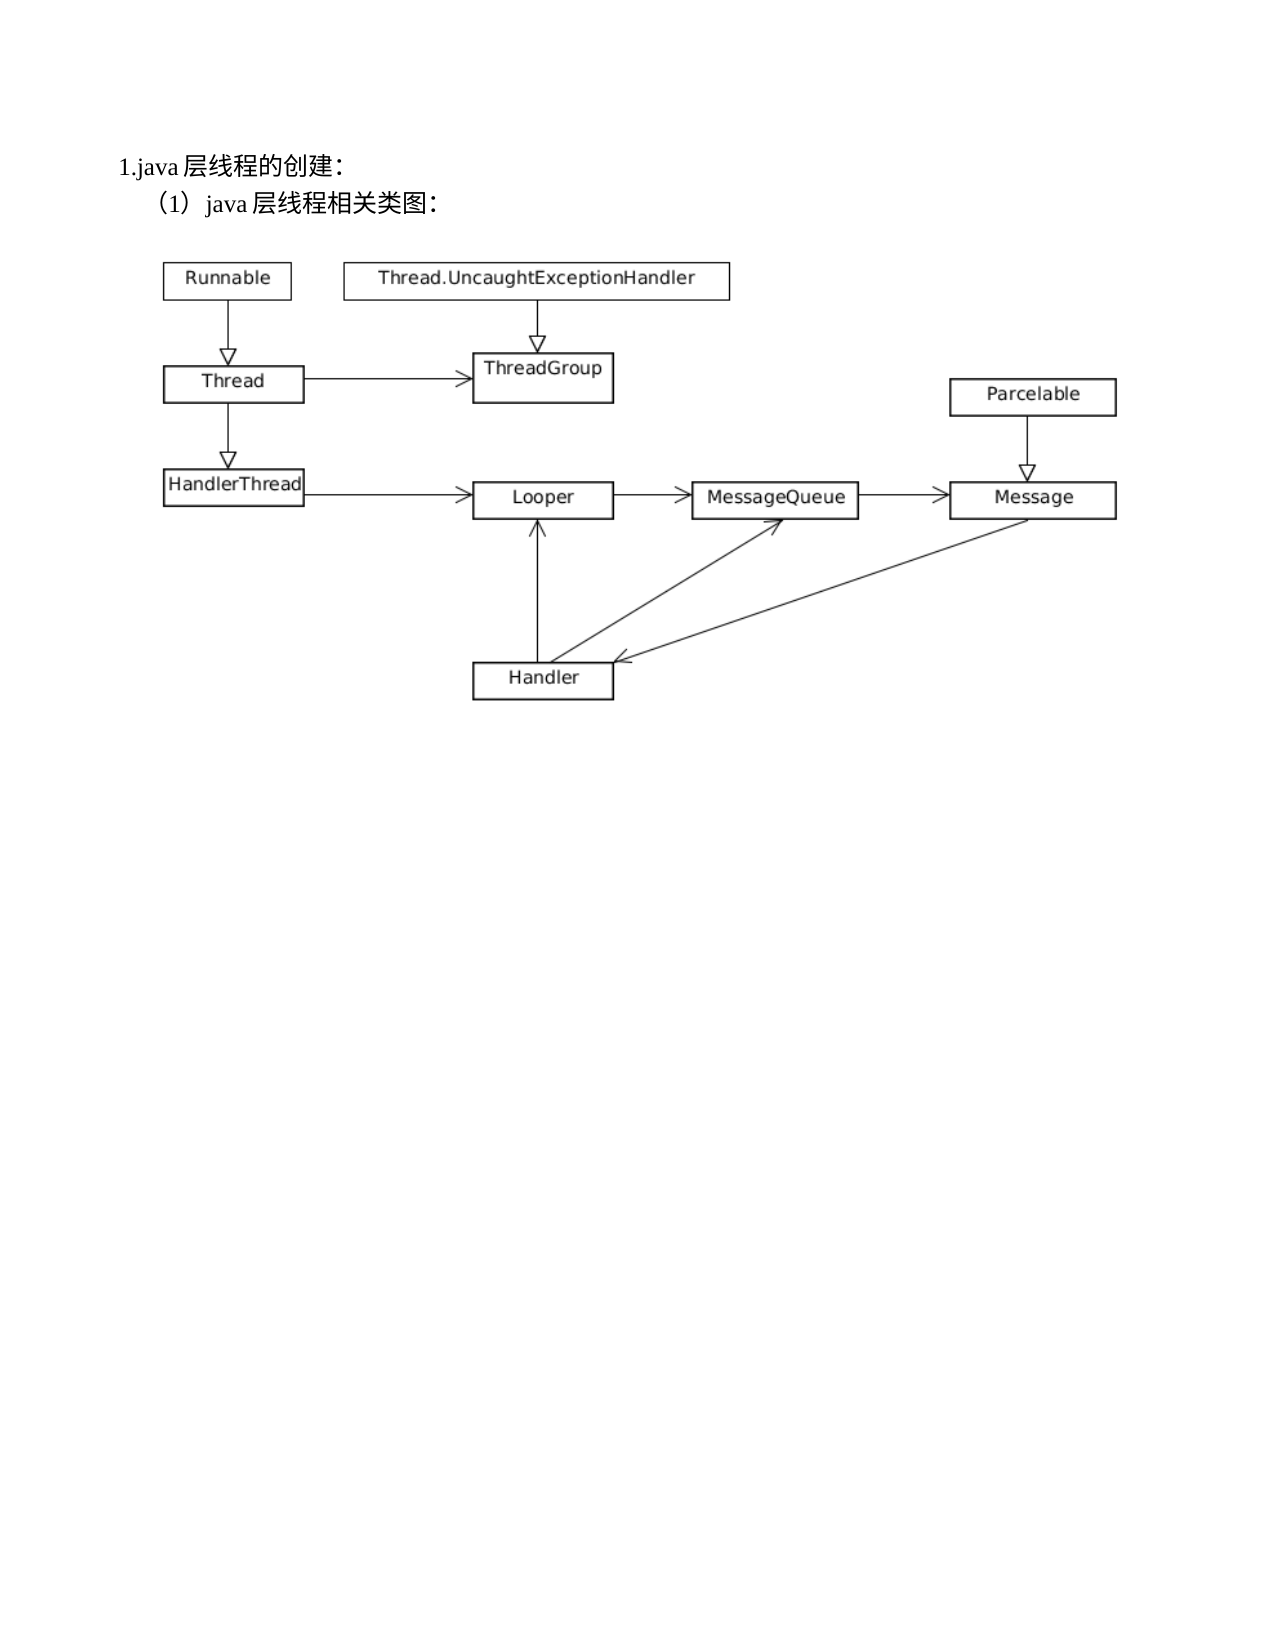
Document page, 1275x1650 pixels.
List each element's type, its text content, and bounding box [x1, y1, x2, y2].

text （1）java层线程相关类图： [118, 183, 1157, 219]
text 1.java层线程的创建： [118, 147, 1157, 183]
